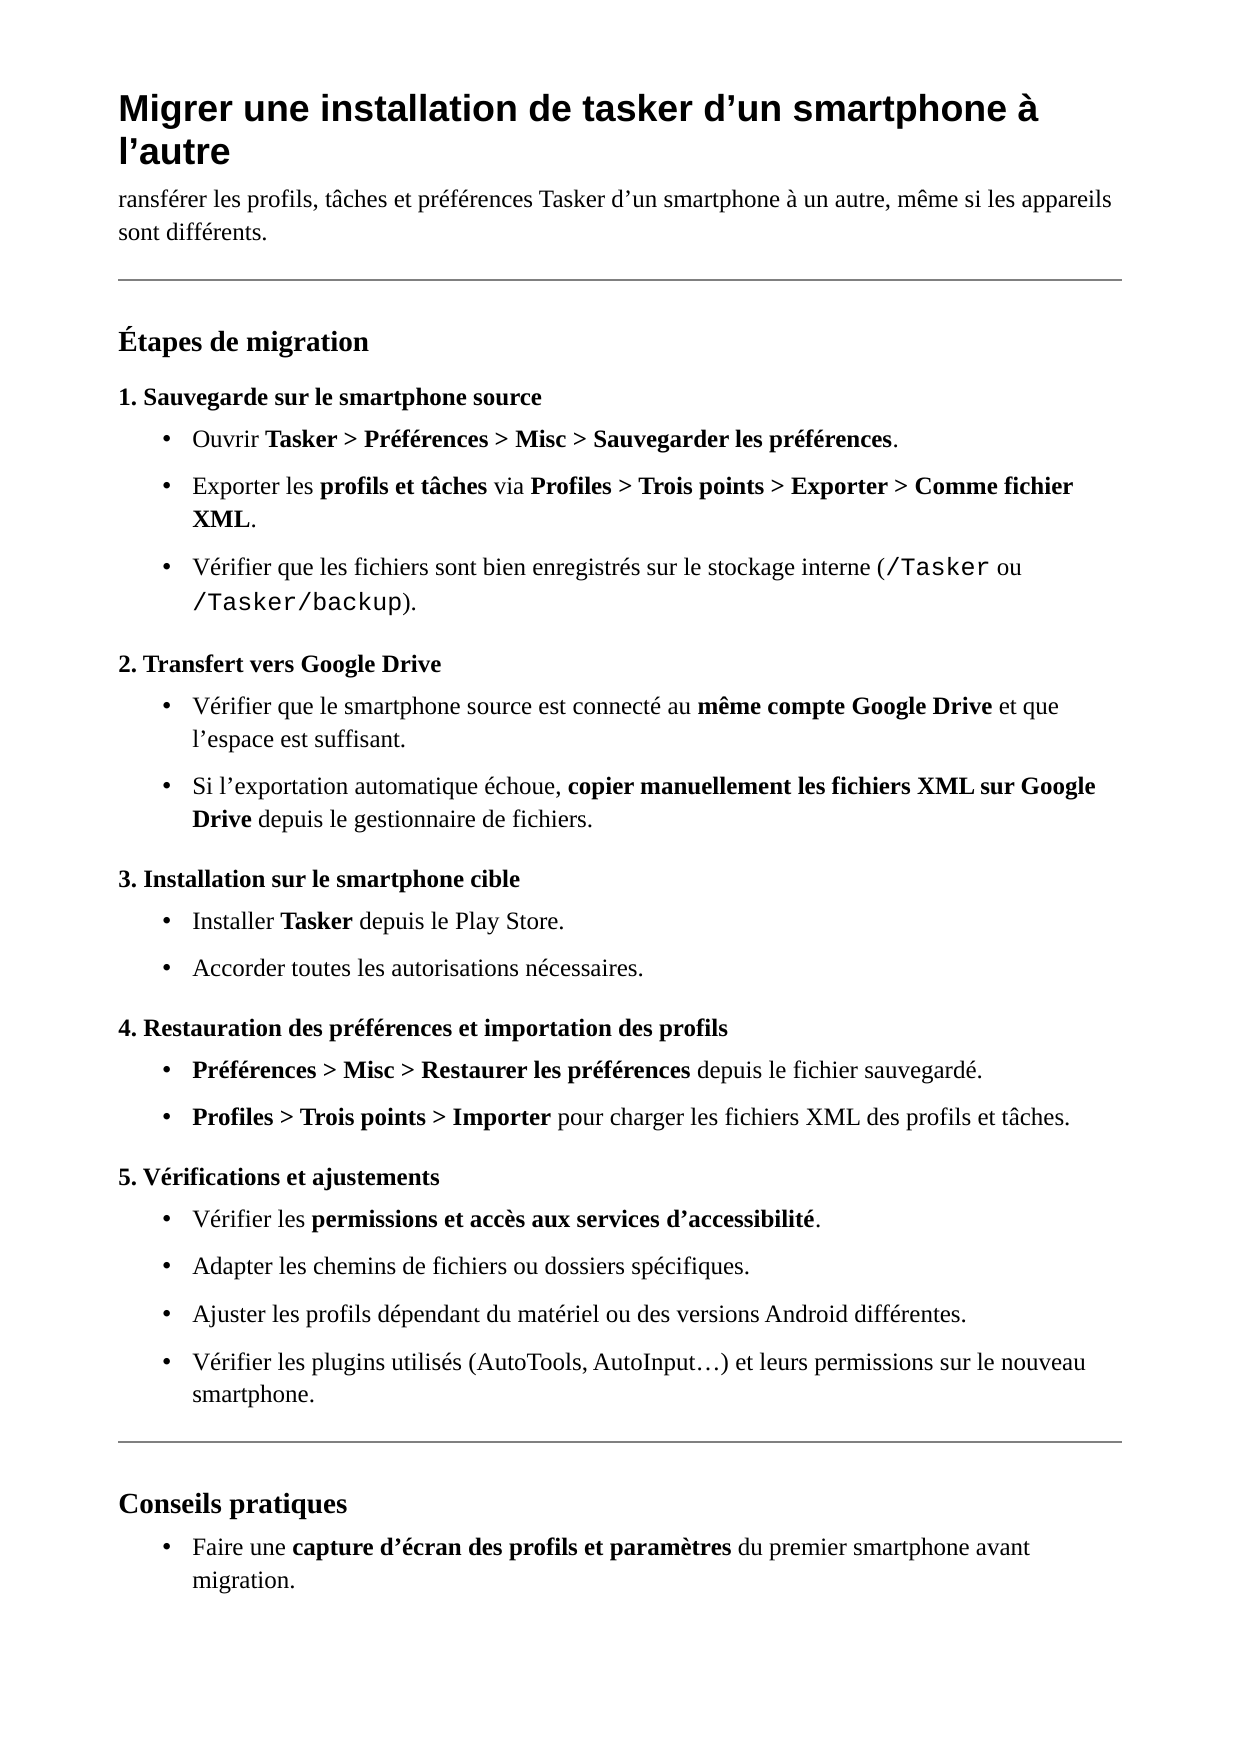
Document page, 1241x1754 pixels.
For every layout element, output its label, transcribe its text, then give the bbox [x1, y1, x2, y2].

list Accorder toutes les autorisations nécessaires. [162, 953, 1122, 982]
list Vérifier les permissions et accès aux services d’accessibilité. [162, 1204, 1122, 1232]
subtitle 4. Restauration des préférences et importation des profils [118, 1013, 1122, 1042]
subtitle Migrer une installation de tasker d’un smartphone à l’autre [118, 86, 1122, 172]
list Faire une capture d’écran des profils et paramètres du premier smartphone avant migration. [162, 1532, 1122, 1594]
list Installer Tasker depuis le Play Store. [162, 906, 1122, 934]
list Si l’exportation automatique échoue, copier manuellement les fichiers XML sur Google Drive depuis le gestionnaire de fichiers. [162, 771, 1122, 833]
list Préférences > Misc > Restaurer les préférences depuis le fichier sauvegardé. [162, 1055, 1122, 1083]
subtitle Étapes de migration [118, 324, 1122, 357]
list Vérifier les plugins utilisés (AutoTools, AutoInput…) et leurs permissions sur le nouveau smartphone. [162, 1347, 1122, 1408]
list Profiles > Trois points > Importer pour charger les fichiers XML des profils et tâches. [162, 1102, 1122, 1131]
list Vérifier que le smartphone source est connecté au même compte Google Drive et que l’espace est suffisant. [162, 691, 1122, 753]
list Ajuster les profils dépendant du matériel ou des versions Android différentes. [162, 1299, 1122, 1328]
list Exporter les profils et tâches via Profiles > Trois points > Exporter > Comme fichier XML. [162, 471, 1122, 533]
list Ouvrir Tasker > Préférences > Misc > Sauvegarder les préférences. [162, 424, 1122, 452]
text ransférer les profils, tâches et préférences Tasker d’un smartphone à un autre, même si les appareils sont différents. [118, 184, 1122, 246]
subtitle 3. Installation sur le smartphone cible [118, 864, 1122, 893]
list Adapter les chemins de fichiers ou dossiers spécifiques. [162, 1251, 1122, 1280]
subtitle 5. Vérifications et ajustements [118, 1162, 1122, 1191]
subtitle 1. Sauvegarde sur le smartphone source [118, 382, 1122, 411]
subtitle Conseils pratiques [118, 1486, 1122, 1519]
list Vérifier que les fichiers sont bien enregistrés sur le stockage interne (/Tasker ou /Tasker/backup). [162, 552, 1122, 618]
subtitle 2. Transfert vers Google Drive [118, 649, 1122, 678]
